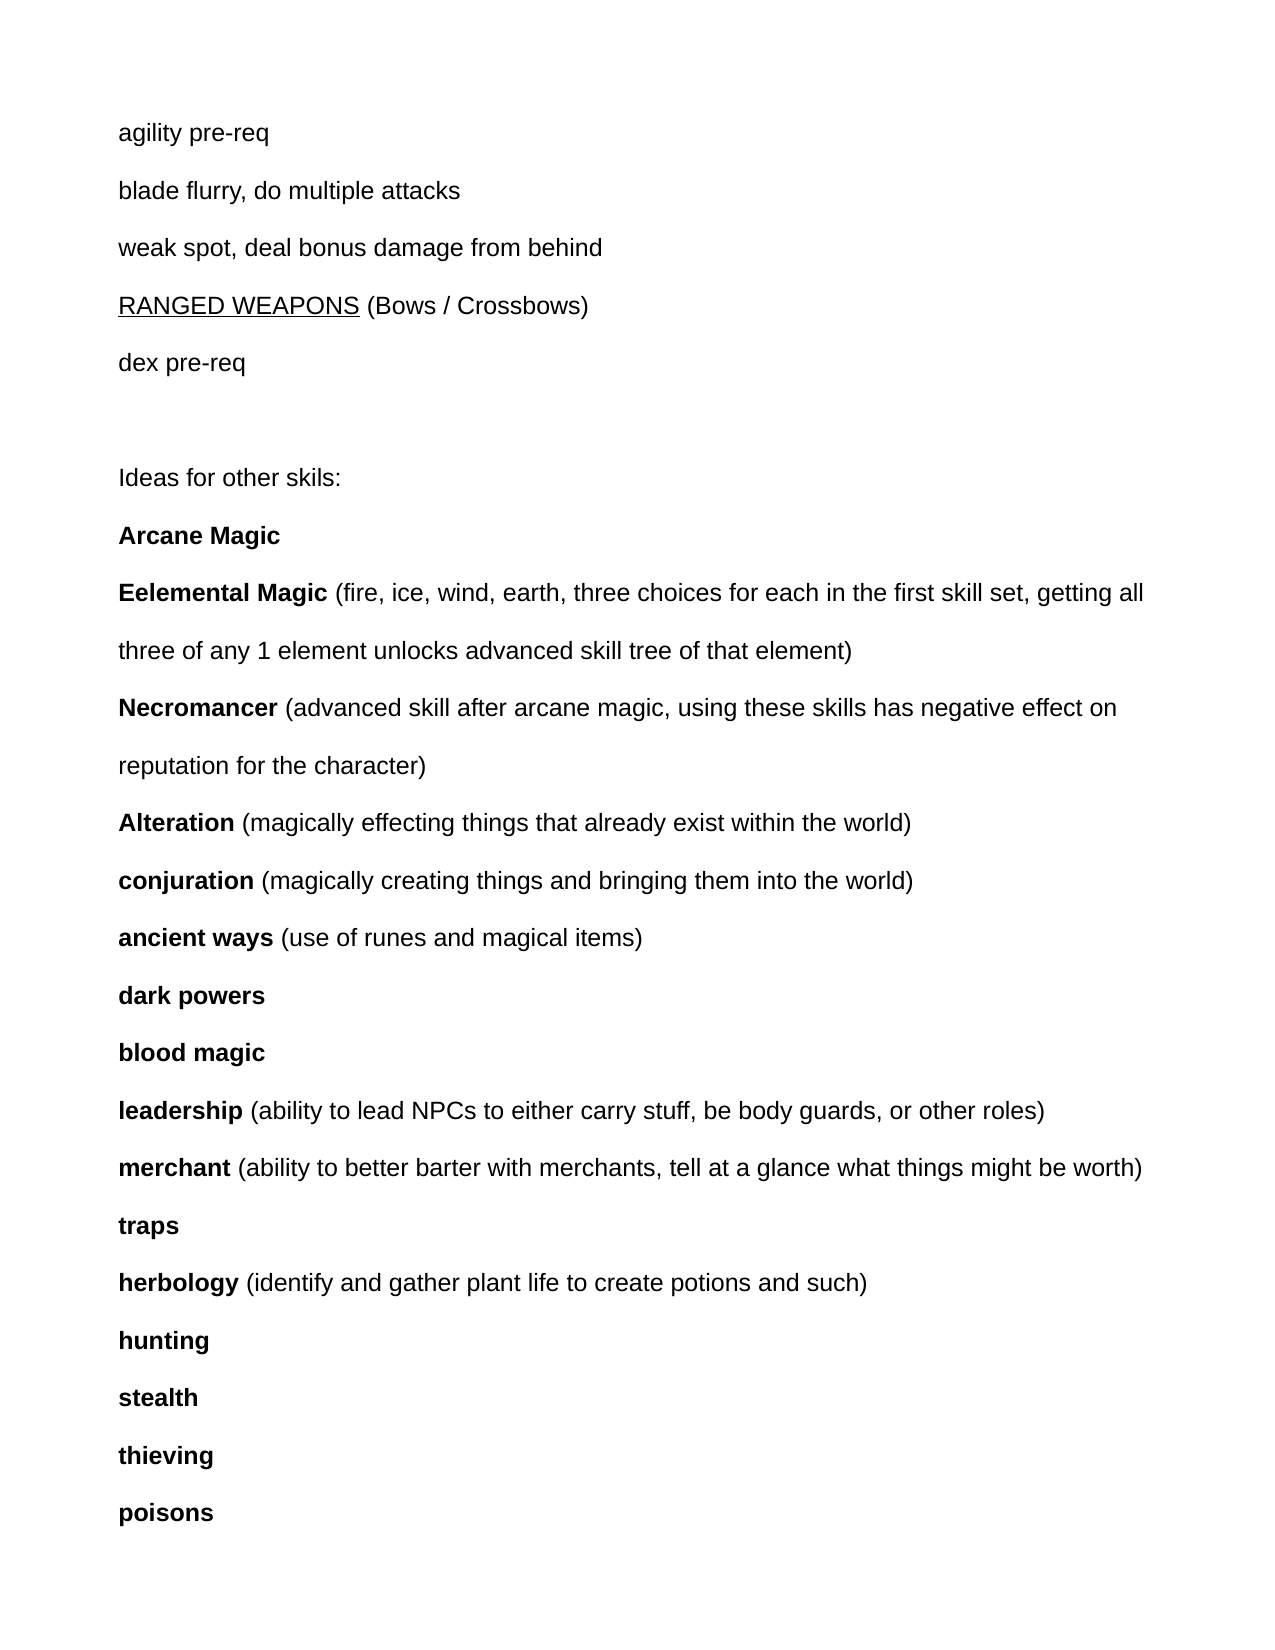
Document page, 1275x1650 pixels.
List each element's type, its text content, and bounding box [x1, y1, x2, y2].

text leadership (ability to lead NPCs to either carry stuff, be body guards, or other roles) [118, 1096, 1157, 1124]
text stealth [118, 1383, 1157, 1412]
text Ideas for other skils: [118, 463, 1157, 492]
text dark powers [118, 981, 1157, 1009]
text Necromancer (advanced skill after arcane magic, using these skills has negative effect on reputation for the character) [118, 693, 1157, 779]
text weak spot, deal bonus damage from behind [118, 233, 1157, 262]
text ancient ways (use of runes and magical items) [118, 923, 1157, 952]
text poisons [118, 1498, 1157, 1527]
text hunting [118, 1326, 1157, 1354]
text merchant (ability to better barter with merchants, tell at a glance what things might be worth) [118, 1153, 1157, 1182]
text blood magic [118, 1038, 1157, 1067]
text traps [118, 1211, 1157, 1239]
text Eelemental Magic (fire, ice, wind, earth, three choices for each in the first skill set, getting all three of any 1 element unlocks advanced skill tree of that element) [118, 578, 1157, 664]
text Alteration (magically effecting things that already exist within the world) [118, 808, 1157, 837]
text blade flurry, do multiple attacks [118, 176, 1157, 204]
text agility pre-req [118, 118, 1157, 147]
text thieving [118, 1441, 1157, 1469]
text Arcane Magic [118, 521, 1157, 549]
text herbology (identify and gather plant life to create potions and such) [118, 1268, 1157, 1297]
text dex pre-req [118, 348, 1157, 377]
text RANGED WEAPONS (Bows / Crossbows) [118, 291, 1157, 319]
text conjuration (magically creating things and bringing them into the world) [118, 866, 1157, 894]
